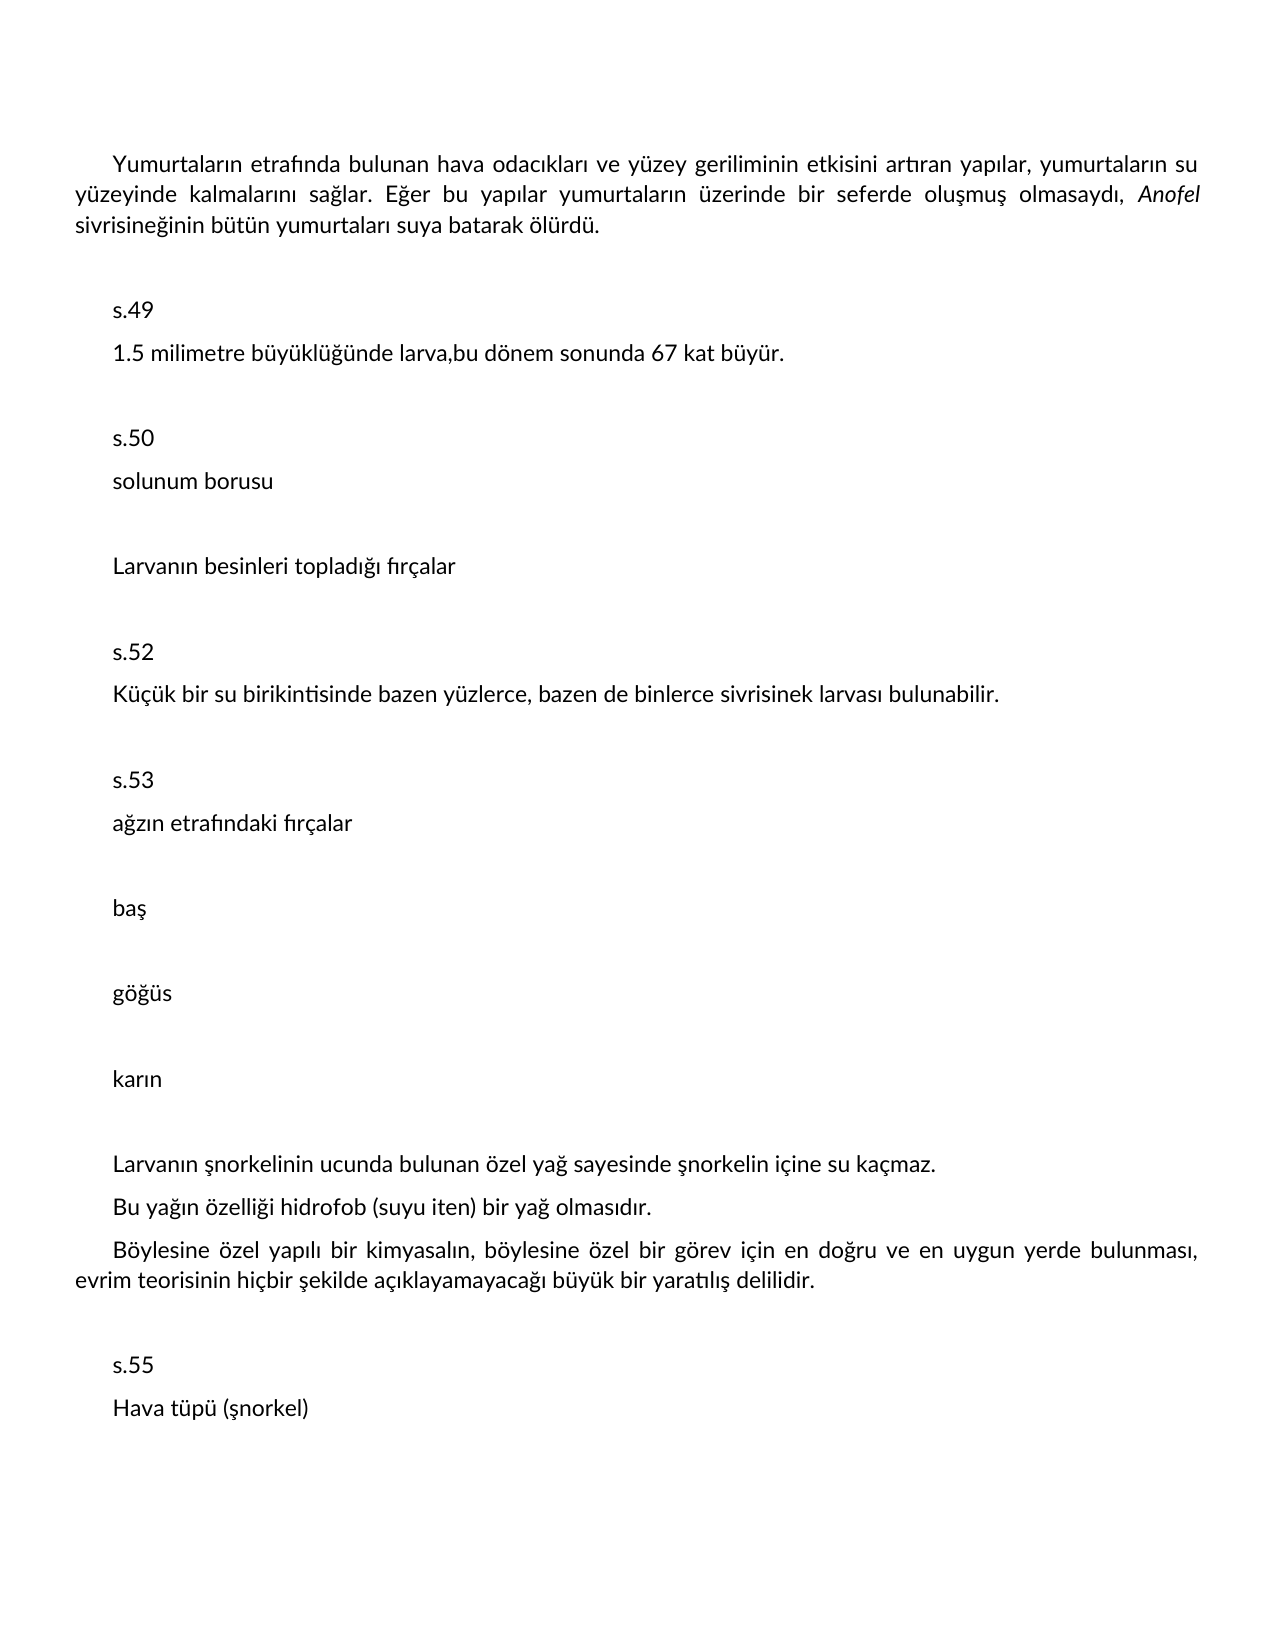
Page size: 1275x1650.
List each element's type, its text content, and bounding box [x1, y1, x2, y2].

text baş [75, 894, 1200, 921]
text s.52 [75, 637, 1200, 665]
text Larvanın şnorkelinin ucunda bulunan özel yağ sayesinde şnorkelin içine su kaçmaz. [75, 1150, 1200, 1177]
text s.55 [75, 1351, 1200, 1378]
text Larvanın besinleri topladığı fırçalar [75, 552, 1200, 579]
text solunum borusu [75, 467, 1200, 494]
text karın [75, 1064, 1200, 1092]
text s.49 [75, 296, 1200, 323]
text Bu yağın özelliği hidrofob (suyu iten) bir yağ olmasıdır. [75, 1193, 1200, 1220]
text s.50 [75, 424, 1200, 451]
text 1.5 milimetre büyüklüğünde larva,bu dönem sonunda 67 kat büyür. [75, 338, 1200, 366]
text Yumurtaların etrafında bulunan hava odacıkları ve yüzey geriliminin etkisini artıran yapılar, yumurtaların su yüzeyinde kalmalarını sağlar. Eğer bu yapılar yumurtaların üzerinde bir seferde oluşmuş olmasaydı, Anofel sivrisineğinin bütün yumurtaları suya batarak ölürdü. [75, 150, 1200, 238]
text Hava tüpü (şnorkel) [75, 1394, 1200, 1421]
text ağzın etrafındaki fırçalar [75, 808, 1200, 836]
text Küçük bir su birikintisinde bazen yüzlerce, bazen de binlerce sivrisinek larvası bulunabilir. [75, 680, 1200, 708]
text s.53 [75, 766, 1200, 793]
text göğüs [75, 979, 1200, 1007]
text Böylesine özel yapılı bir kimyasalın, böylesine özel bir görev için en doğru ve en uygun yerde bulunması, evrim teorisinin hiçbir şekilde açıklayamayacağı büyük bir yaratılış delilidir. [75, 1235, 1200, 1293]
